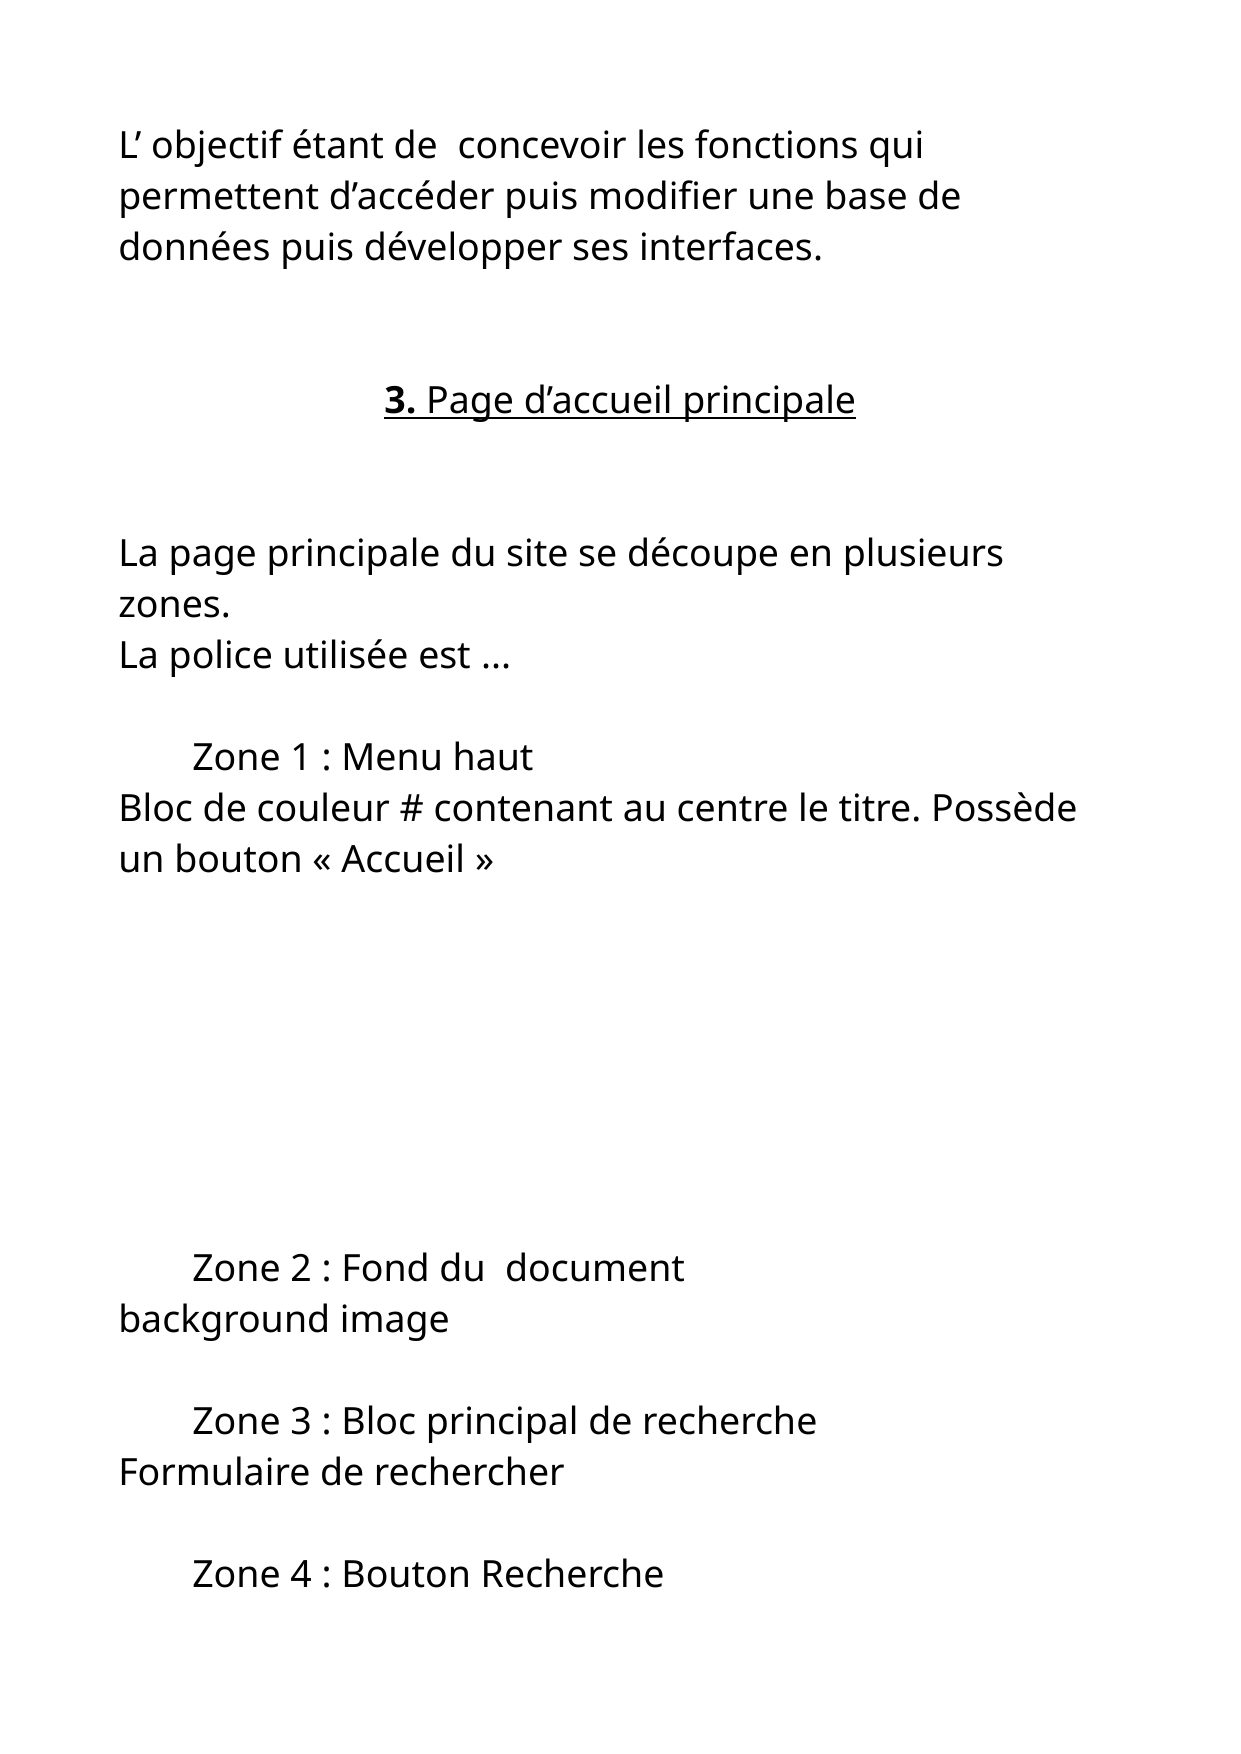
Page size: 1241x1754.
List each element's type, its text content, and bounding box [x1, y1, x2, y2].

text Zone 1 : Menu haut [118, 731, 1122, 782]
text background image [118, 1292, 1122, 1343]
text La page principale du site se découpe en plusieurs zones. [118, 526, 1122, 628]
text La police utilisée est ... [118, 628, 1122, 679]
text L’ objectif étant de concevoir les fonctions qui permettent d’accéder puis modifier une base de données puis développer ses interfaces. [118, 118, 1122, 271]
text Zone 2 : Fond du document [118, 1241, 1122, 1292]
text 3. Page d’accueil principale [118, 373, 1122, 424]
text Zone 4 : Bouton Recherche [118, 1547, 1122, 1598]
text Bloc de couleur # contenant au centre le titre. Possède un bouton « Accueil » [118, 782, 1122, 884]
text Formulaire de rechercher [118, 1445, 1122, 1496]
text Zone 3 : Bloc principal de recherche [118, 1394, 1122, 1445]
